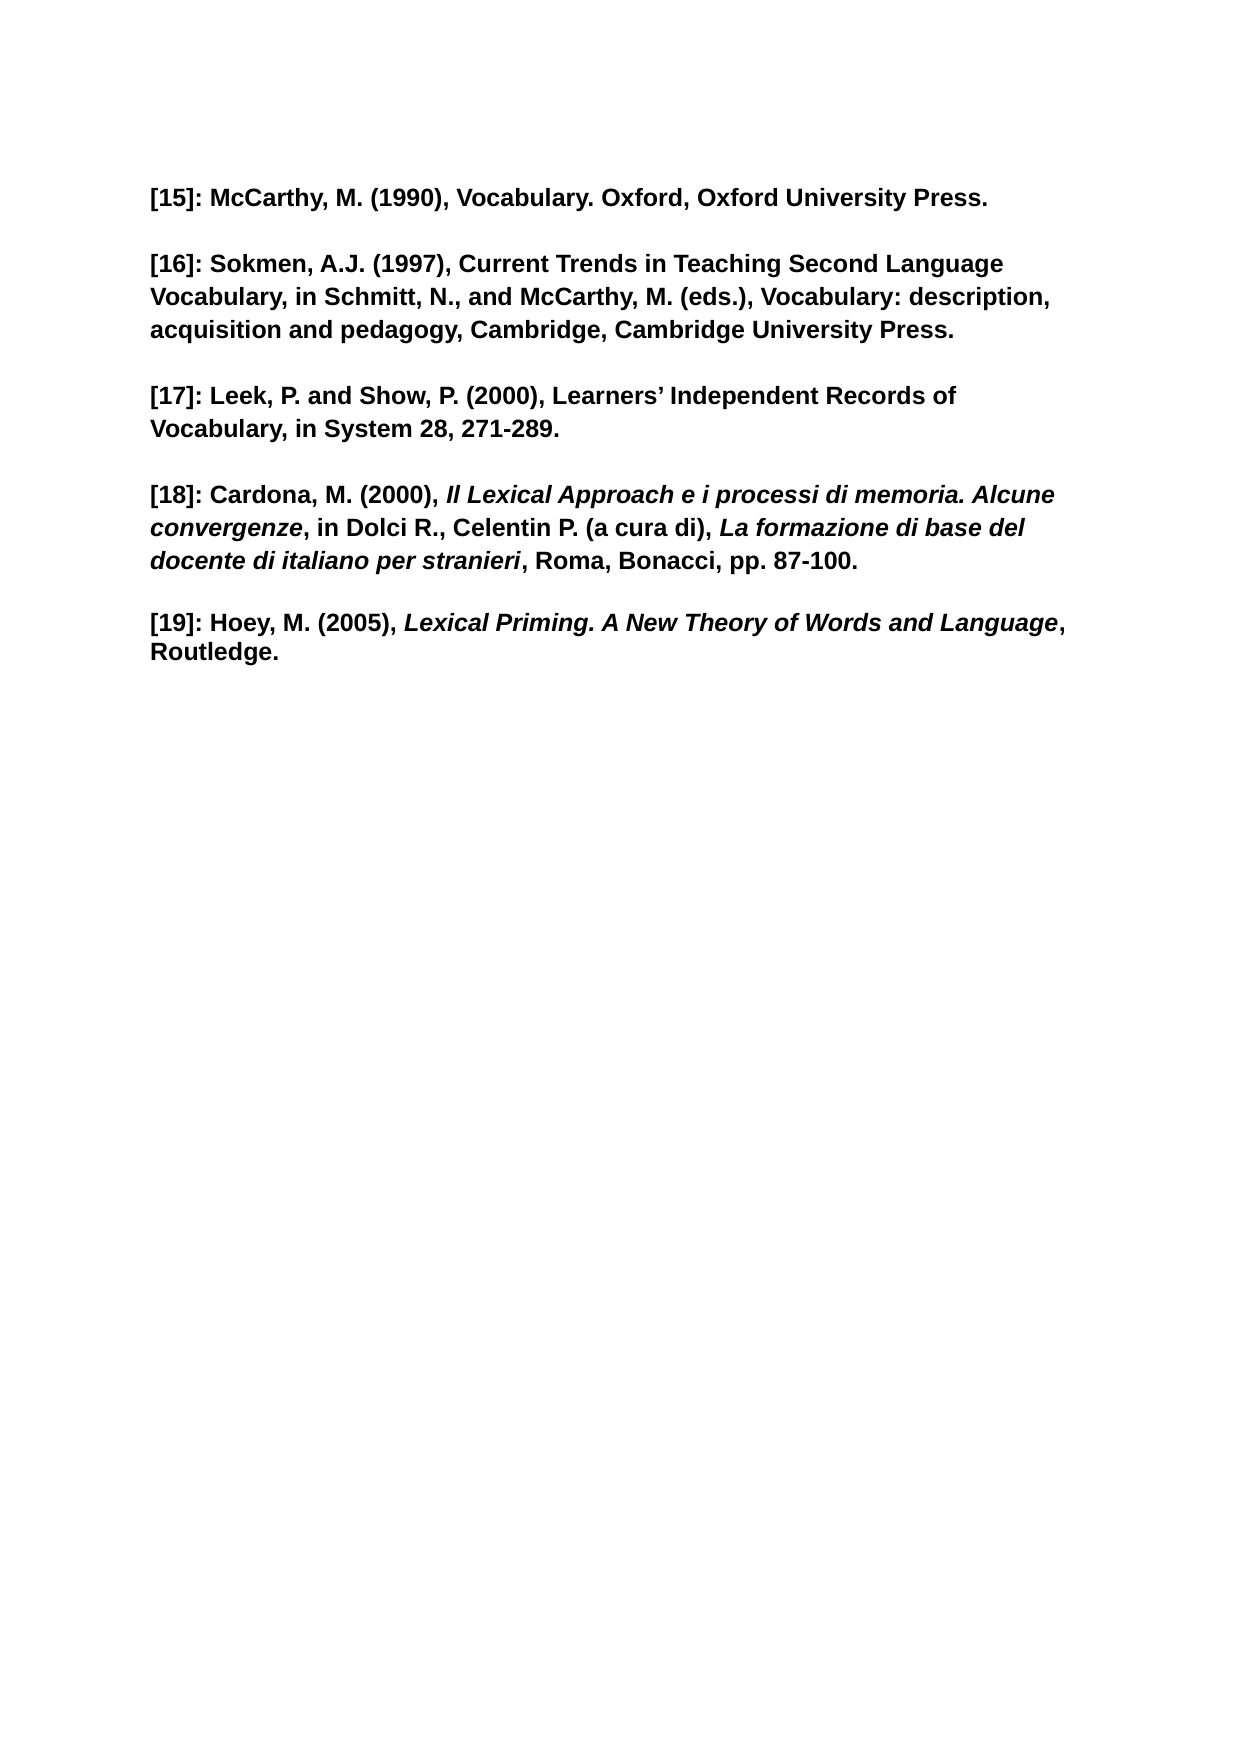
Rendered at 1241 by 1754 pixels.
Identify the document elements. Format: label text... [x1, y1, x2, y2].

text [15]: McCarthy, M. (1990), Vocabulary. Oxford, Oxford University Press. [150, 183, 1090, 212]
text [17]: Leek, P. and Show, P. (2000), Learners’ Independent Records of Vocabulary, in System 28, 271-289. [150, 381, 1090, 443]
text [16]: Sokmen, A.J. (1997), Current Trends in Teaching Second Language Vocabulary, in Schmitt, N., and McCarthy, M. (eds.), Vocabulary: description, acquisition and pedagogy, Cambridge, Cambridge University Press. [150, 249, 1090, 344]
text [18]: Cardona, M. (2000), Il Lexical Approach e i processi di memoria. Alcune convergenze, in Dolci R., Celentin P. (a cura di), La formazione di base del docente di italiano per stranieri, Roma, Bonacci, pp. 87-100. [150, 480, 1090, 575]
text [19]: Hoey, M. (2005), Lexical Priming. A New Theory of Words and Language, Routledge. [150, 608, 1090, 666]
